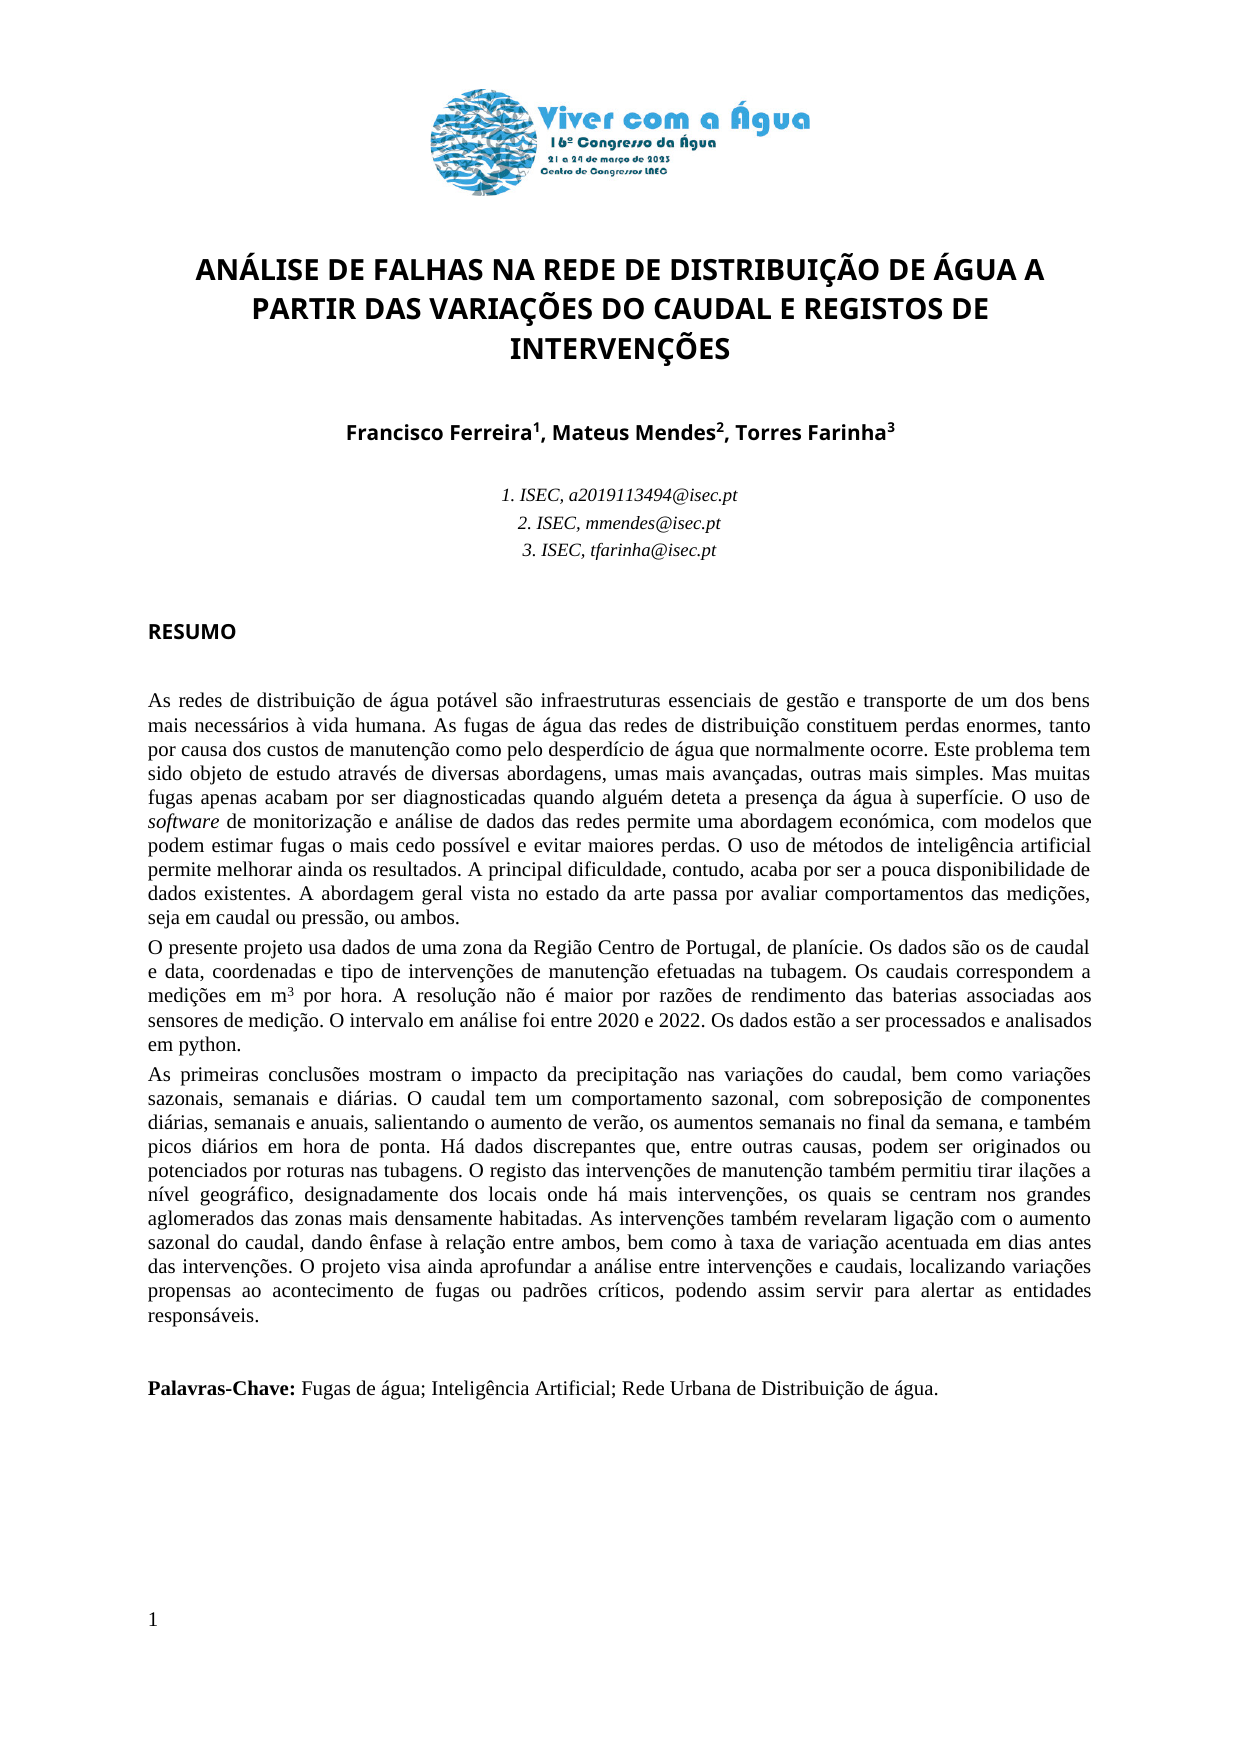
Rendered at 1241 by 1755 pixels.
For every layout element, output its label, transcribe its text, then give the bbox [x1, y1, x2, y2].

text 3. ISEC, tfarinha@isec.pt [148, 539, 1093, 561]
text 2. ISEC, mmendes@isec.pt [148, 512, 1093, 533]
text Análise de Falhas na rede de Distribuição de Água a partir das variações do caudal e registos de intervenções [148, 249, 1093, 368]
text As redes de distribuição de água potável são infraestruturas essenciais de gestão e transporte de um dos bens mais necessários à vida humana. As fugas de água das redes de distribuição constituem perdas enormes, tanto por causa dos custos de manutenção como pelo desperdício de água que normalmente ocorre. Este problema tem sido objeto de estudo através de diversas abordagens, umas mais avançadas, outras mais simples. Mas muitas fugas apenas acabam por ser diagnosticadas quando alguém deteta a presença da água à superfície. O uso de software de monitorização e análise de dados das redes permite uma abordagem económica, com modelos que podem estimar fugas o mais cedo possível e evitar maiores perdas. O uso de métodos de inteligência artificial permite melhorar ainda os resultados. A principal dificuldade, contudo, acaba por ser a pouca disponibilidade de dados existentes. A abordagem geral vista no estado da arte passa por avaliar comportamentos das medições, seja em caudal ou pressão, ou ambos. [148, 688, 1093, 929]
text 1. ISEC, a2019113494@isec.pt [148, 484, 1093, 505]
text Palavras-Chave: Fugas de água; Inteligência Artificial; Rede Urbana de Distribuição de água. [148, 1376, 1093, 1400]
text Francisco Ferreira1, Mateus Mendes2, Torres Farinha3 [148, 418, 1093, 446]
text As primeiras conclusões mostram o impacto da precipitação nas variações do caudal, bem como variações sazonais, semanais e diárias. O caudal tem um comportamento sazonal, com sobreposição de componentes diárias, semanais e anuais, salientando o aumento de verão, os aumentos semanais no final da semana, e também picos diários em hora de ponta. Há dados discrepantes que, entre outras causas, podem ser originados ou potenciados por roturas nas tubagens. O registo das intervenções de manutenção também permitiu tirar ilações a nível geográfico, designadamente dos locais onde há mais intervenções, os quais se centram nos grandes aglomerados das zonas mais densamente habitadas. As intervenções também revelaram ligação com o aumento sazonal do caudal, dando ênfase à relação entre ambos, bem como à taxa de variação acentuada em dias antes das intervenções. O projeto visa ainda aprofundar a análise entre intervenções e caudais, localizando variações propensas ao acontecimento de fugas ou padrões críticos, podendo assim servir para alertar as entidades responsáveis. [148, 1062, 1093, 1327]
text RESUMO [148, 617, 1093, 646]
text O presente projeto usa dados de uma zona da Região Centro de Portugal, de planície. Os dados são os de caudal e data, coordenadas e tipo de intervenções de manutenção efetuadas na tubagem. Os caudais correspondem a medições em m3 por hora. A resolução não é maior por razões de rendimento das baterias associadas aos sensores de medição. O intervalo em análise foi entre 2020 e 2022. Os dados estão a ser processados e analisados em python. [148, 935, 1093, 1056]
